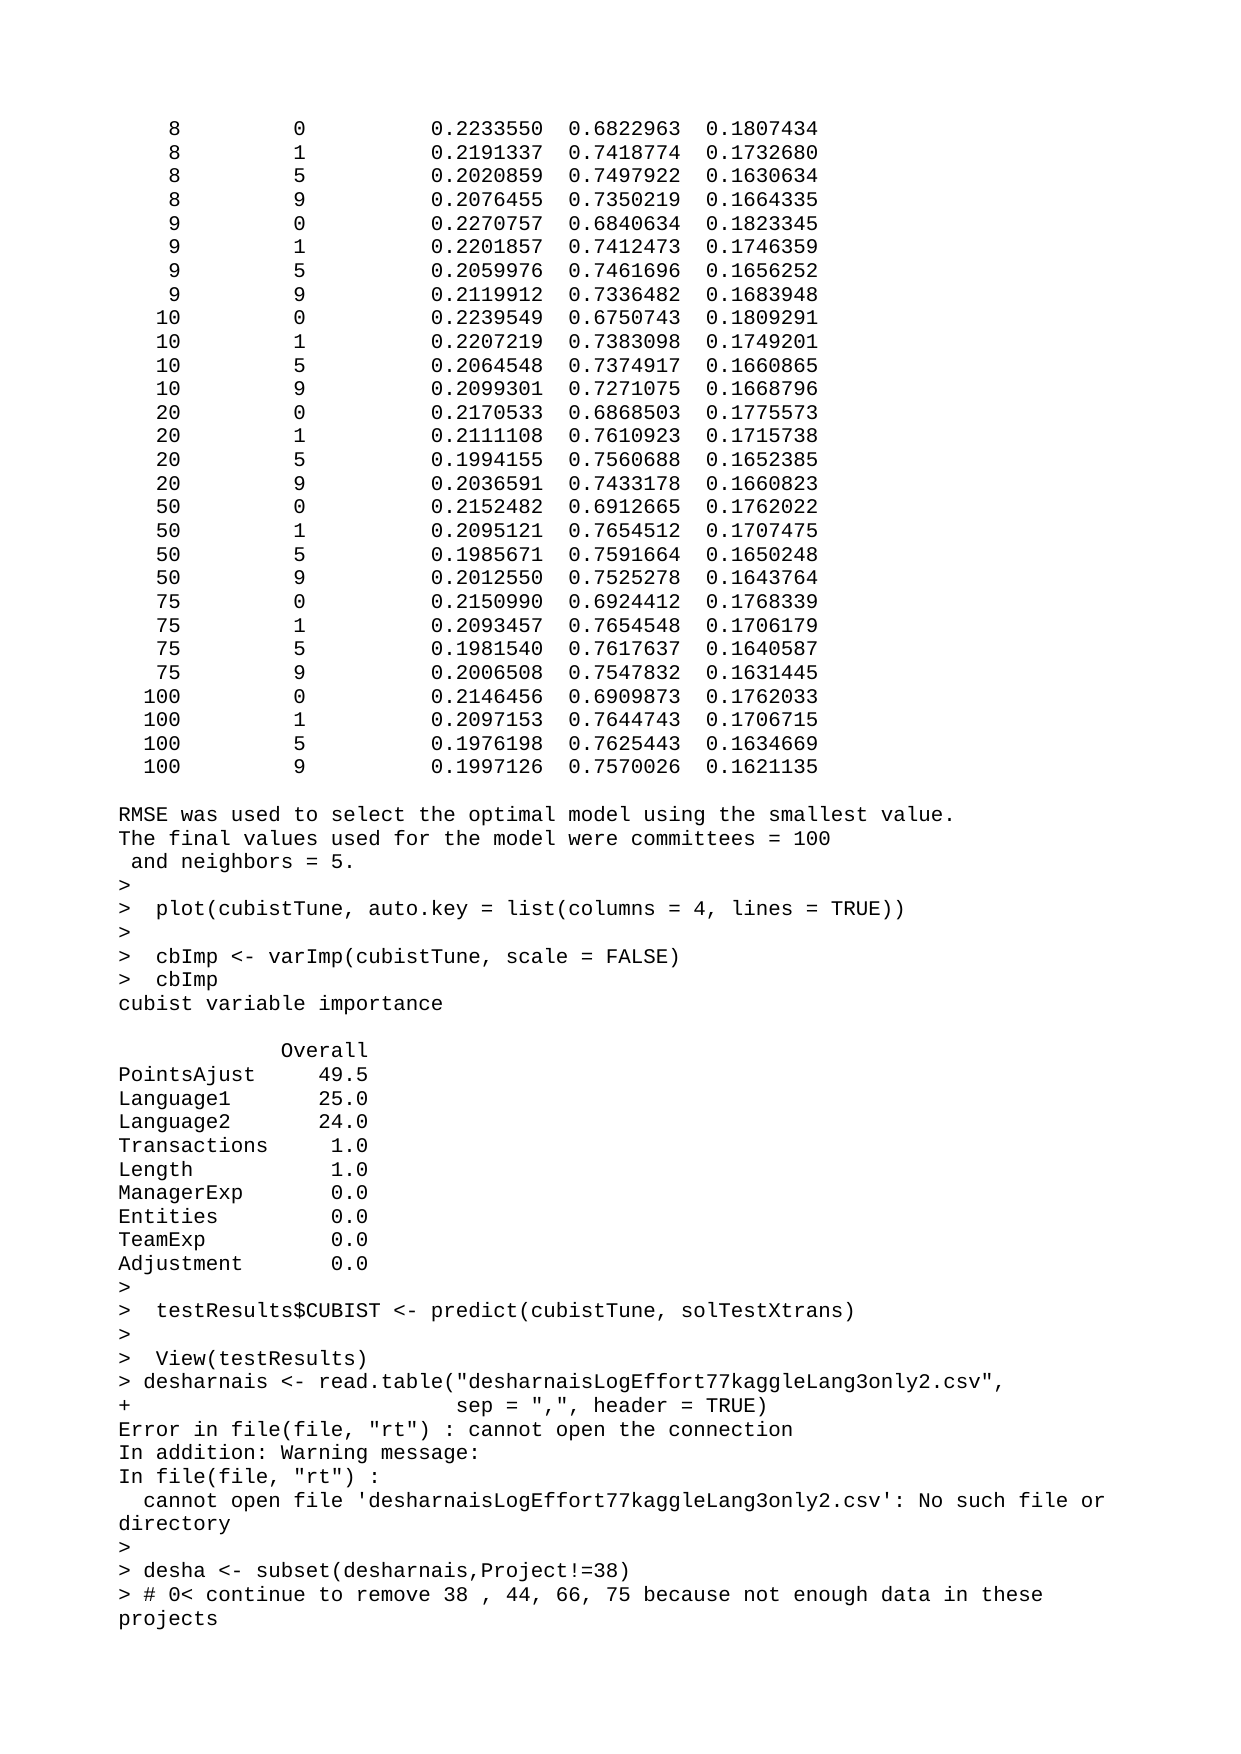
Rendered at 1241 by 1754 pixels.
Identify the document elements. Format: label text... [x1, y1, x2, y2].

text > cbImp [118, 969, 1122, 993]
text 50 0 0.2152482 0.6912665 0.1762022 [118, 496, 1122, 520]
text RMSE was used to select the optimal model using the smallest value. [118, 804, 1122, 827]
text > [118, 1537, 1122, 1561]
text 10 0 0.2239549 0.6750743 0.1809291 [118, 307, 1122, 331]
text > testResults$CUBIST <- predict(cubistTune, solTestXtrans) [118, 1300, 1122, 1324]
text 75 1 0.2093457 0.7654548 0.1706179 [118, 615, 1122, 638]
text > desharnais <- read.table("desharnaisLogEffort77kaggleLang3only2.csv", [118, 1371, 1122, 1395]
text 9 5 0.2059976 0.7461696 0.1656252 [118, 260, 1122, 284]
text 10 1 0.2207219 0.7383098 0.1749201 [118, 331, 1122, 354]
text Language2 24.0 [118, 1111, 1122, 1135]
text 50 1 0.2095121 0.7654512 0.1707475 [118, 520, 1122, 544]
text 10 5 0.2064548 0.7374917 0.1660865 [118, 354, 1122, 378]
text and neighbors = 5. [118, 851, 1122, 875]
text 20 1 0.2111108 0.7610923 0.1715738 [118, 426, 1122, 449]
text ManagerExp 0.0 [118, 1182, 1122, 1206]
text 8 1 0.2191337 0.7418774 0.1732680 [118, 142, 1122, 165]
text > [118, 922, 1122, 946]
text 9 1 0.2201857 0.7412473 0.1746359 [118, 236, 1122, 260]
text Error in file(file, "rt") : cannot open the connection [118, 1419, 1122, 1442]
text In file(file, "rt") : [118, 1466, 1122, 1489]
text 10 9 0.2099301 0.7271075 0.1668796 [118, 378, 1122, 402]
text > [118, 1324, 1122, 1348]
text Overall [118, 1040, 1122, 1064]
text cubist variable importance [118, 993, 1122, 1017]
text 20 0 0.2170533 0.6868503 0.1775573 [118, 402, 1122, 426]
text > desha <- subset(desharnais,Project!=38) [118, 1561, 1122, 1584]
text Entities 0.0 [118, 1206, 1122, 1229]
text 75 0 0.2150990 0.6924412 0.1768339 [118, 591, 1122, 615]
text PointsAjust 49.5 [118, 1064, 1122, 1088]
text 50 9 0.2012550 0.7525278 0.1643764 [118, 567, 1122, 591]
text TeamExp 0.0 [118, 1229, 1122, 1253]
text In addition: Warning message: [118, 1442, 1122, 1466]
text > View(testResults) [118, 1348, 1122, 1371]
text 100 5 0.1976198 0.7625443 0.1634669 [118, 733, 1122, 757]
text 100 1 0.2097153 0.7644743 0.1706715 [118, 709, 1122, 733]
text 100 9 0.1997126 0.7570026 0.1621135 [118, 757, 1122, 780]
text The final values used for the model were committees = 100 [118, 827, 1122, 851]
text > # 0< continue to remove 38 , 44, 66, 75 because not enough data in these projects [118, 1584, 1122, 1631]
text Length 1.0 [118, 1158, 1122, 1182]
text 20 5 0.1994155 0.7560688 0.1652385 [118, 449, 1122, 473]
text 8 9 0.2076455 0.7350219 0.1664335 [118, 189, 1122, 213]
text Language1 25.0 [118, 1088, 1122, 1111]
text Transactions 1.0 [118, 1135, 1122, 1158]
text > cbImp <- varImp(cubistTune, scale = FALSE) [118, 946, 1122, 969]
text Adjustment 0.0 [118, 1253, 1122, 1277]
text > [118, 1277, 1122, 1300]
text 50 5 0.1985671 0.7591664 0.1650248 [118, 544, 1122, 567]
text > [118, 875, 1122, 898]
text cannot open file 'desharnaisLogEffort77kaggleLang3only2.csv': No such file or directory [118, 1489, 1122, 1537]
text 9 9 0.2119912 0.7336482 0.1683948 [118, 284, 1122, 307]
text 75 5 0.1981540 0.7617637 0.1640587 [118, 638, 1122, 662]
text 8 5 0.2020859 0.7497922 0.1630634 [118, 165, 1122, 189]
text 8 0 0.2233550 0.6822963 0.1807434 [118, 118, 1122, 142]
text 75 9 0.2006508 0.7547832 0.1631445 [118, 662, 1122, 686]
text 100 0 0.2146456 0.6909873 0.1762033 [118, 686, 1122, 709]
text 9 0 0.2270757 0.6840634 0.1823345 [118, 213, 1122, 236]
text > plot(cubistTune, auto.key = list(columns = 4, lines = TRUE)) [118, 898, 1122, 922]
text + sep = ",", header = TRUE) [118, 1395, 1122, 1419]
text 20 9 0.2036591 0.7433178 0.1660823 [118, 473, 1122, 496]
